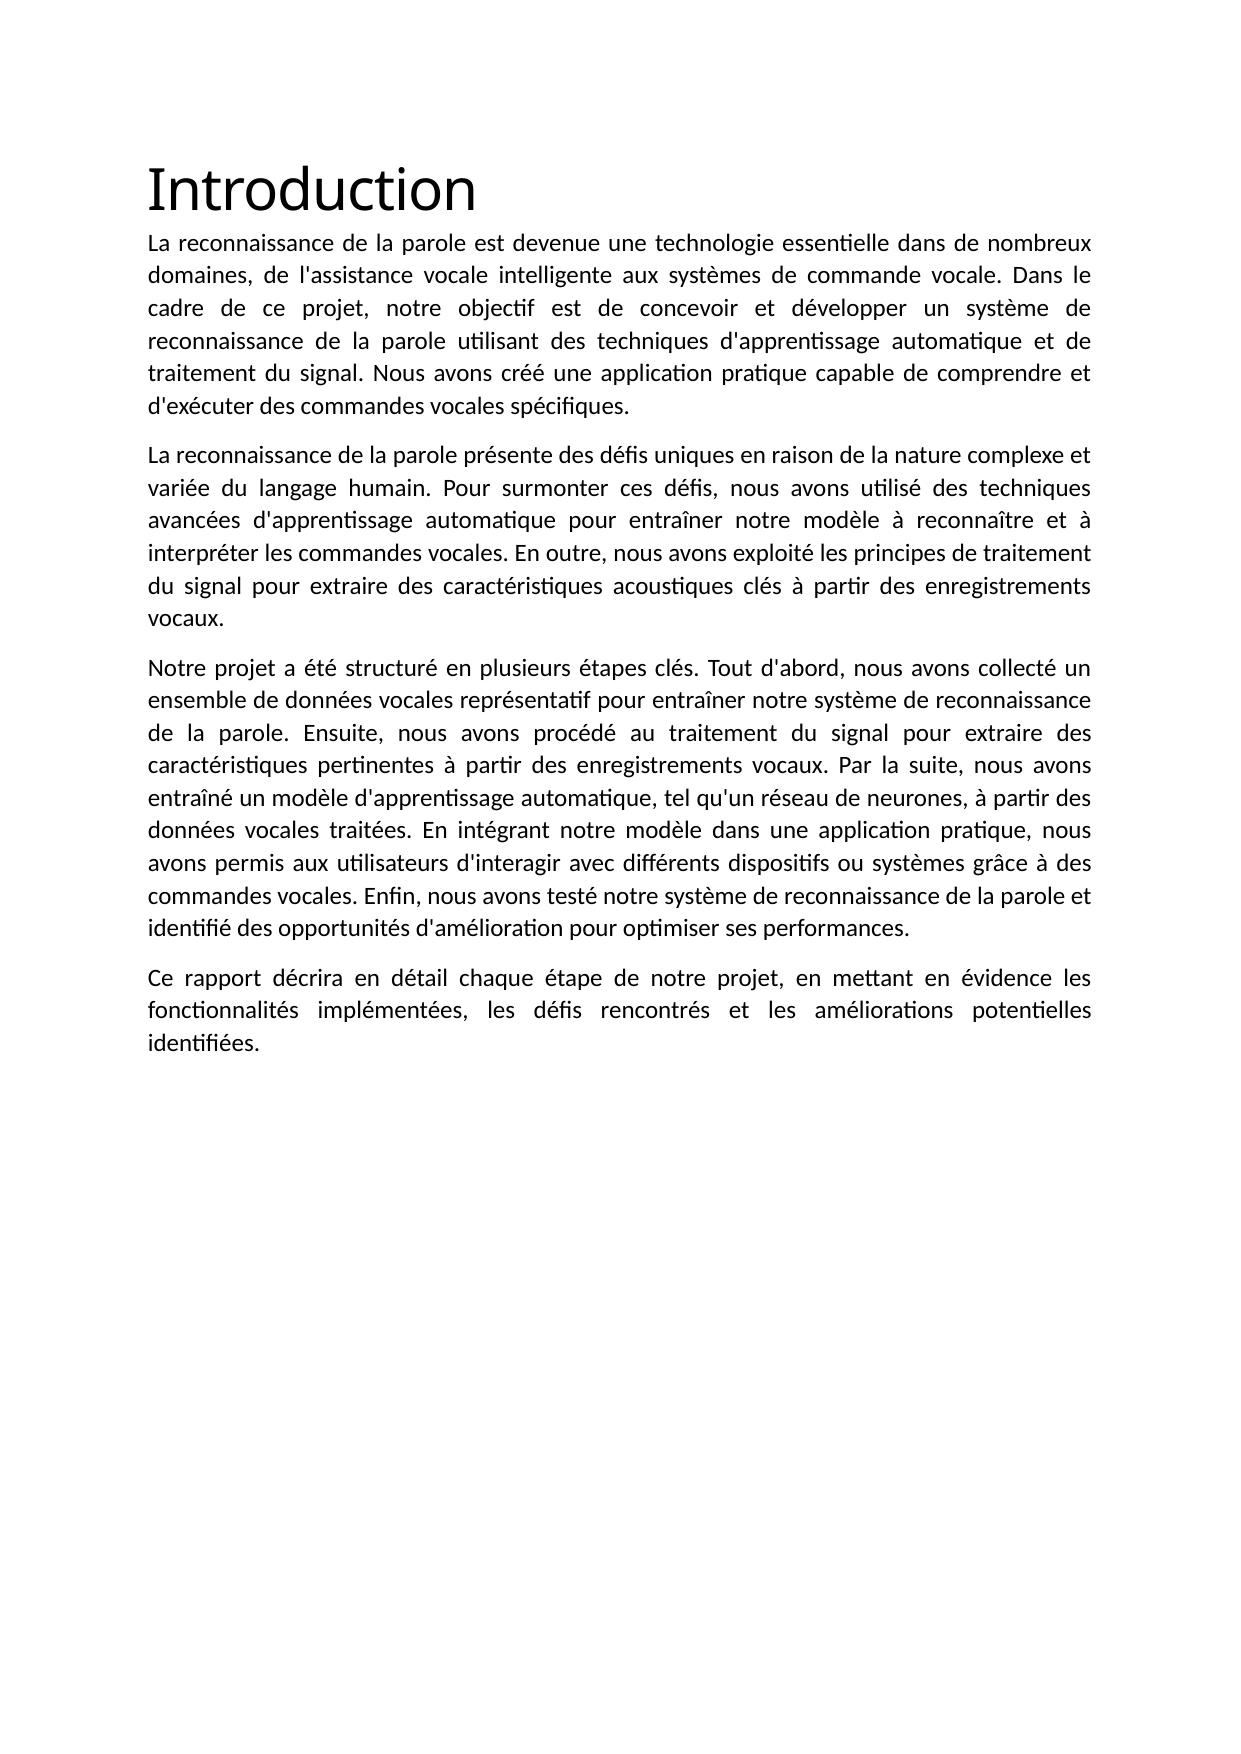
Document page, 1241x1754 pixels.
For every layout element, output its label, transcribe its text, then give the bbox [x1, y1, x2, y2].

text La reconnaissance de la parole est devenue une technologie essentielle dans de nombreux domaines, de l'assistance vocale intelligente aux systèmes de commande vocale. Dans le cadre de ce projet, notre objectif est de concevoir et développer un système de reconnaissance de la parole utilisant des techniques d'apprentissage automatique et de traitement du signal. Nous avons créé une application pratique capable de comprendre et d'exécuter des commandes vocales spécifiques. [148, 227, 1093, 421]
text Notre projet a été structuré en plusieurs étapes clés. Tout d'abord, nous avons collecté un ensemble de données vocales représentatif pour entraîner notre système de reconnaissance de la parole. Ensuite, nous avons procédé au traitement du signal pour extraire des caractéristiques pertinentes à partir des enregistrements vocaux. Par la suite, nous avons entraîné un modèle d'apprentissage automatique, tel qu'un réseau de neurones, à partir des données vocales traitées. En intégrant notre modèle dans une application pratique, nous avons permis aux utilisateurs d'interagir avec différents dispositifs ou systèmes grâce à des commandes vocales. Enfin, nous avons testé notre système de reconnaissance de la parole et identifié des opportunités d'amélioration pour optimiser ses performances. [148, 652, 1093, 943]
text Introduction [148, 148, 1093, 227]
text Ce rapport décrira en détail chaque étape de notre projet, en mettant en évidence les fonctionnalités implémentées, les défis rencontrés et les améliorations potentielles identifiées. [148, 962, 1093, 1057]
text La reconnaissance de la parole présente des défis uniques en raison de la nature complexe et variée du langage humain. Pour surmonter ces défis, nous avons utilisé des techniques avancées d'apprentissage automatique pour entraîner notre modèle à reconnaître et à interpréter les commandes vocales. En outre, nous avons exploité les principes de traitement du signal pour extraire des caractéristiques acoustiques clés à partir des enregistrements vocaux. [148, 439, 1093, 633]
